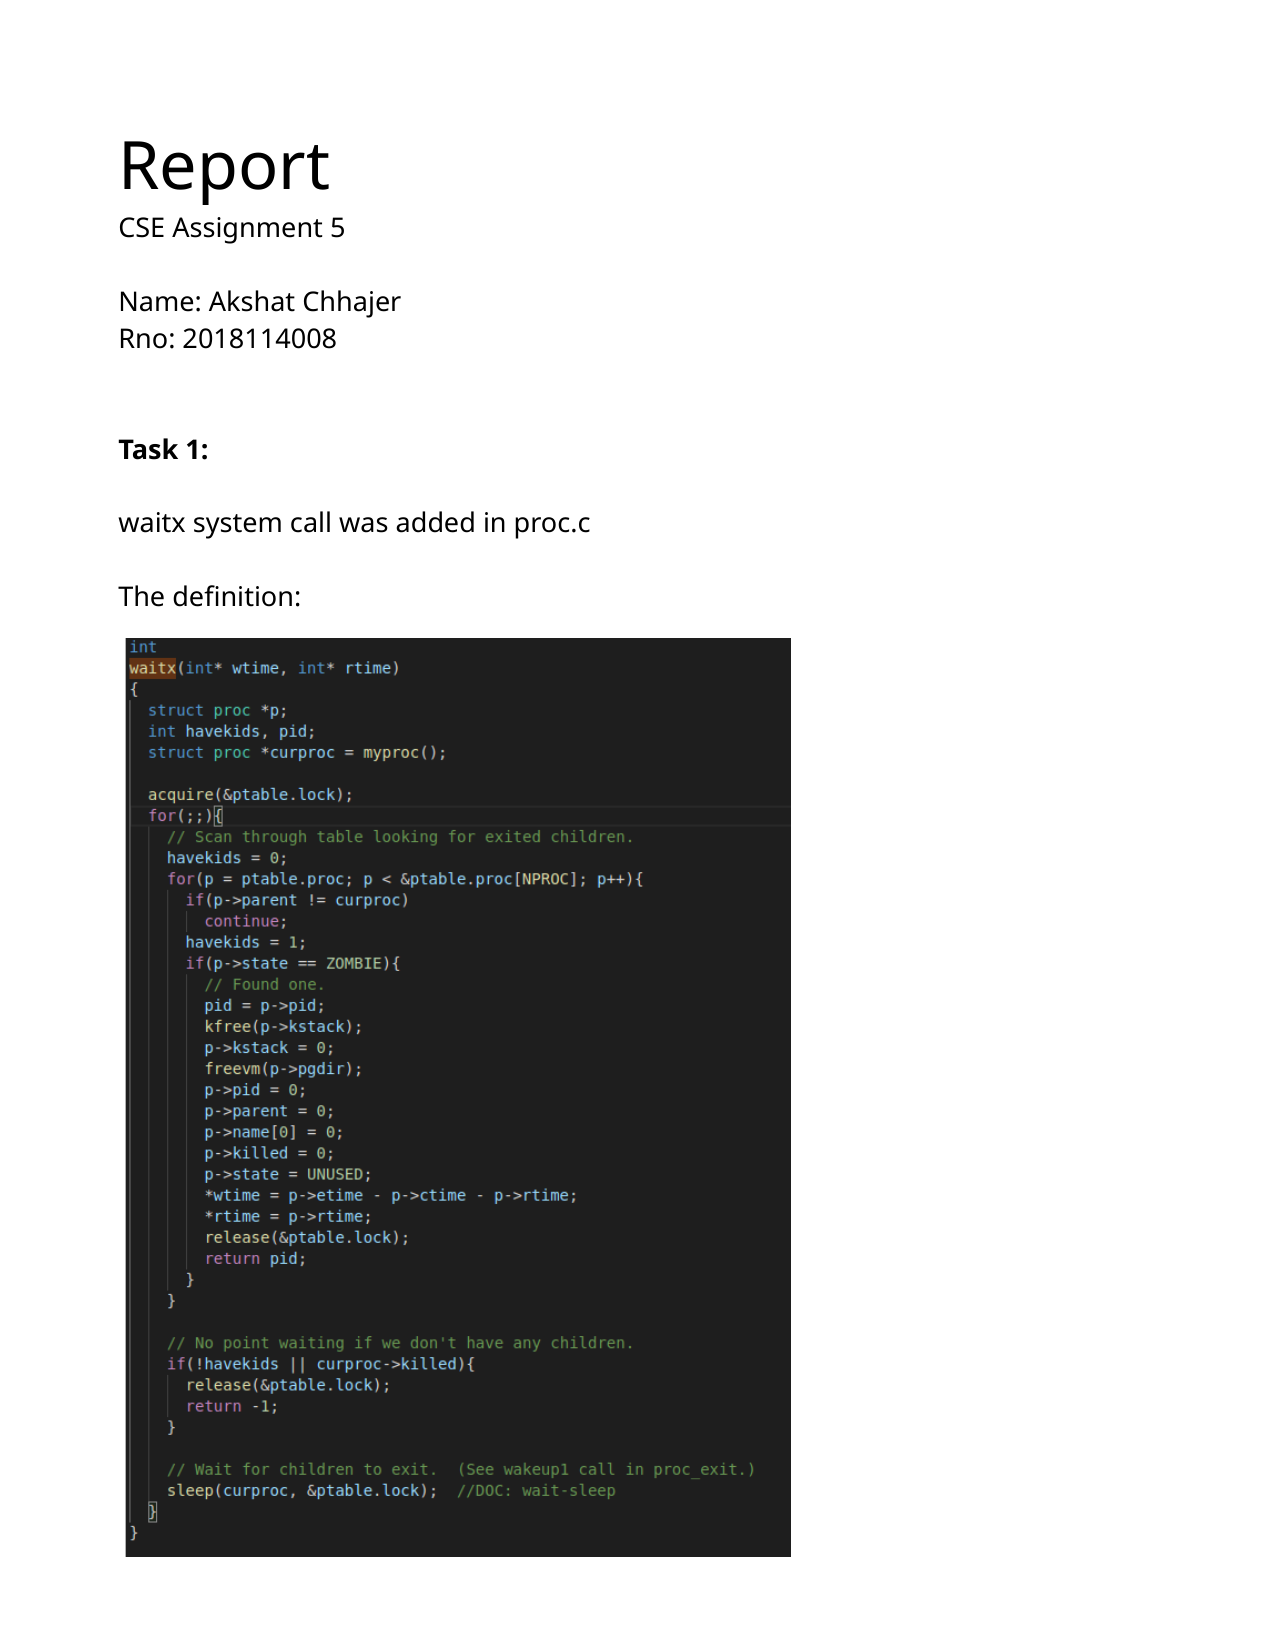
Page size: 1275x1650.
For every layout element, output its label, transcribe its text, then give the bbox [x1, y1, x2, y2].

text The definition: [118, 578, 1157, 614]
picture [125, 638, 791, 1557]
text waitx system call was added in proc.c [118, 504, 1157, 541]
text Name: Akshat Chhajer [118, 283, 1157, 319]
text Task 1: [118, 430, 1157, 467]
text Report [118, 118, 1157, 209]
text CSE Assignment 5 [118, 209, 1157, 246]
text Rno: 2018114008 [118, 319, 1157, 356]
